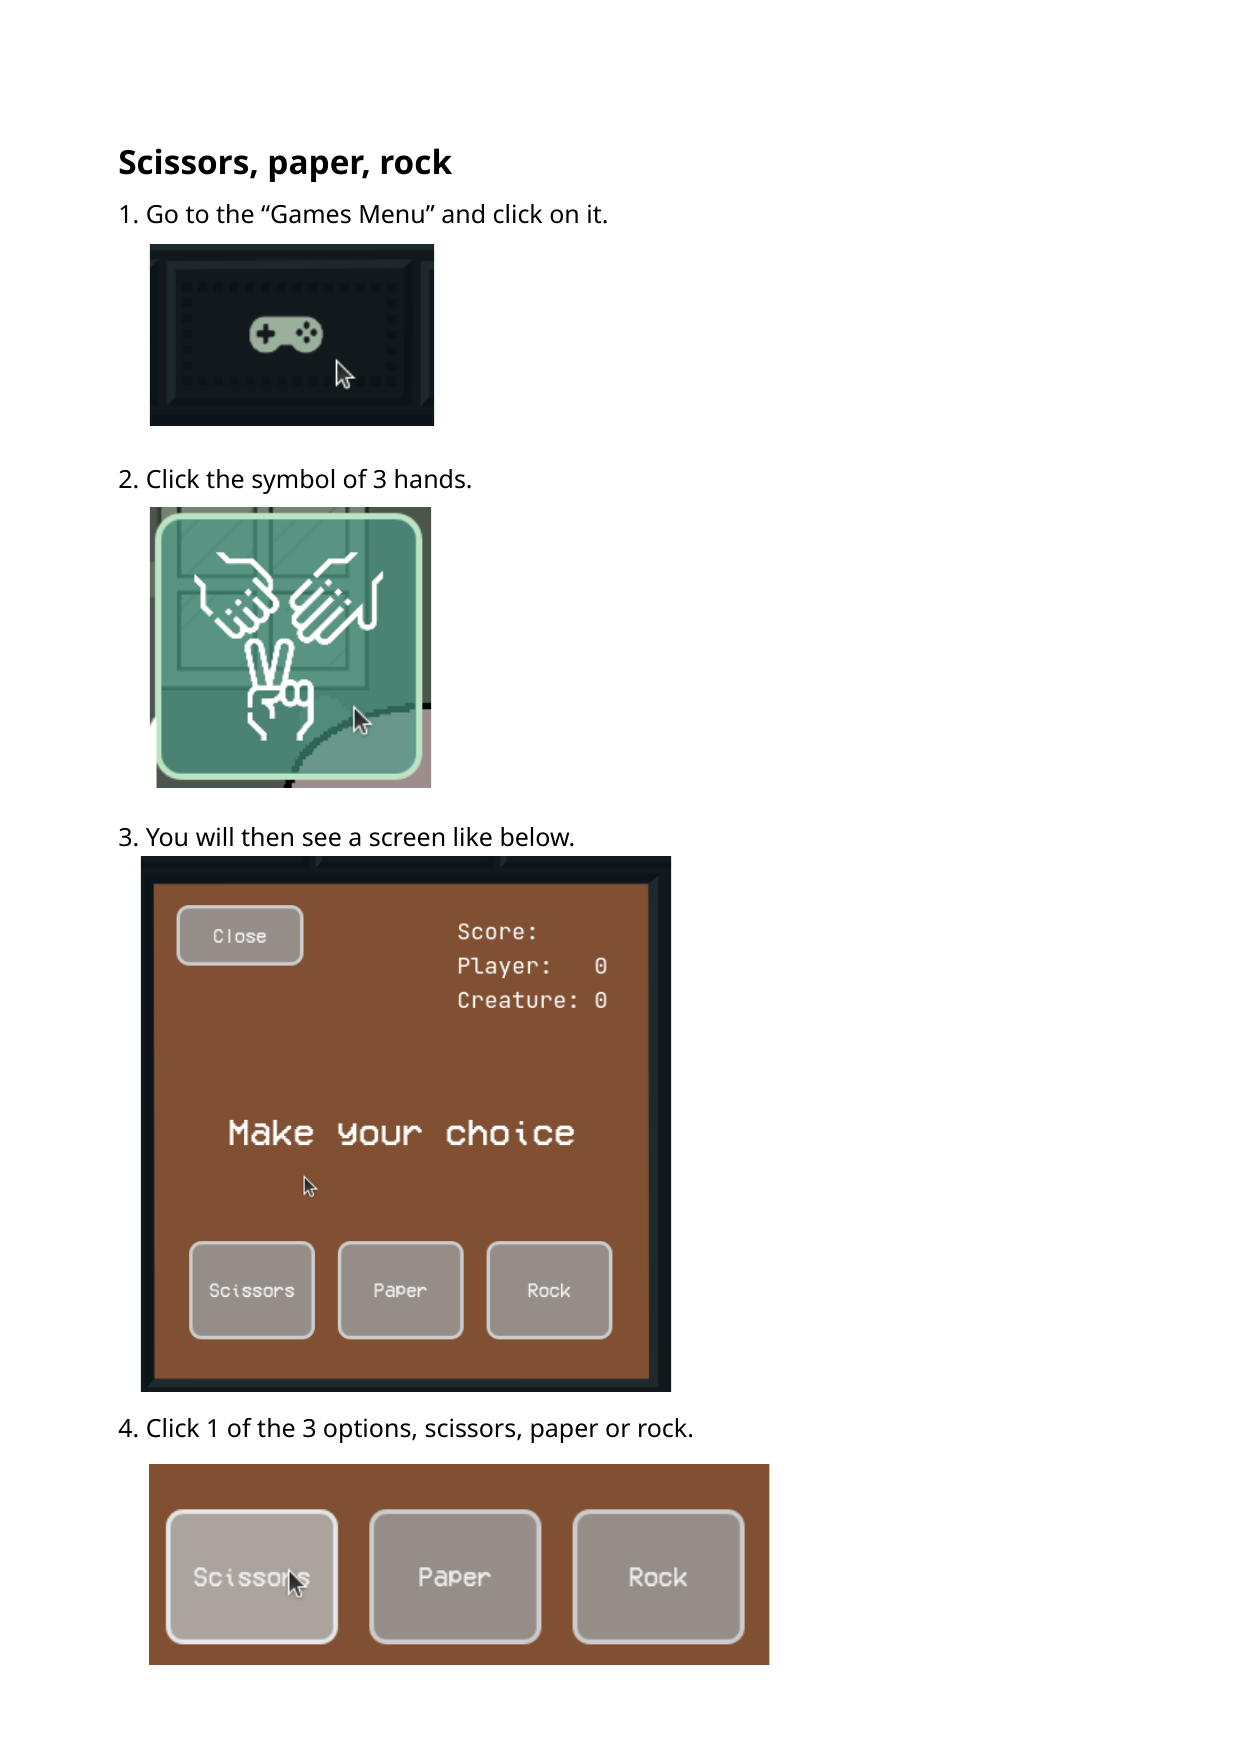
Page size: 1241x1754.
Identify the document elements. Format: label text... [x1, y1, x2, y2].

picture [149, 507, 432, 788]
text 1. Go to the “Games Menu” and click on it. [118, 197, 1122, 231]
text 4. Click 1 of the 3 options, scissors, paper or rock. [118, 1410, 1122, 1444]
picture [149, 1464, 770, 1665]
picture [140, 856, 672, 1392]
text 2. Click the symbol of 3 hands. [118, 462, 1122, 496]
picture [149, 244, 435, 426]
text 3. You will then see a screen like below. [118, 819, 1122, 853]
subtitle Scissors, paper, rock [118, 139, 1122, 184]
